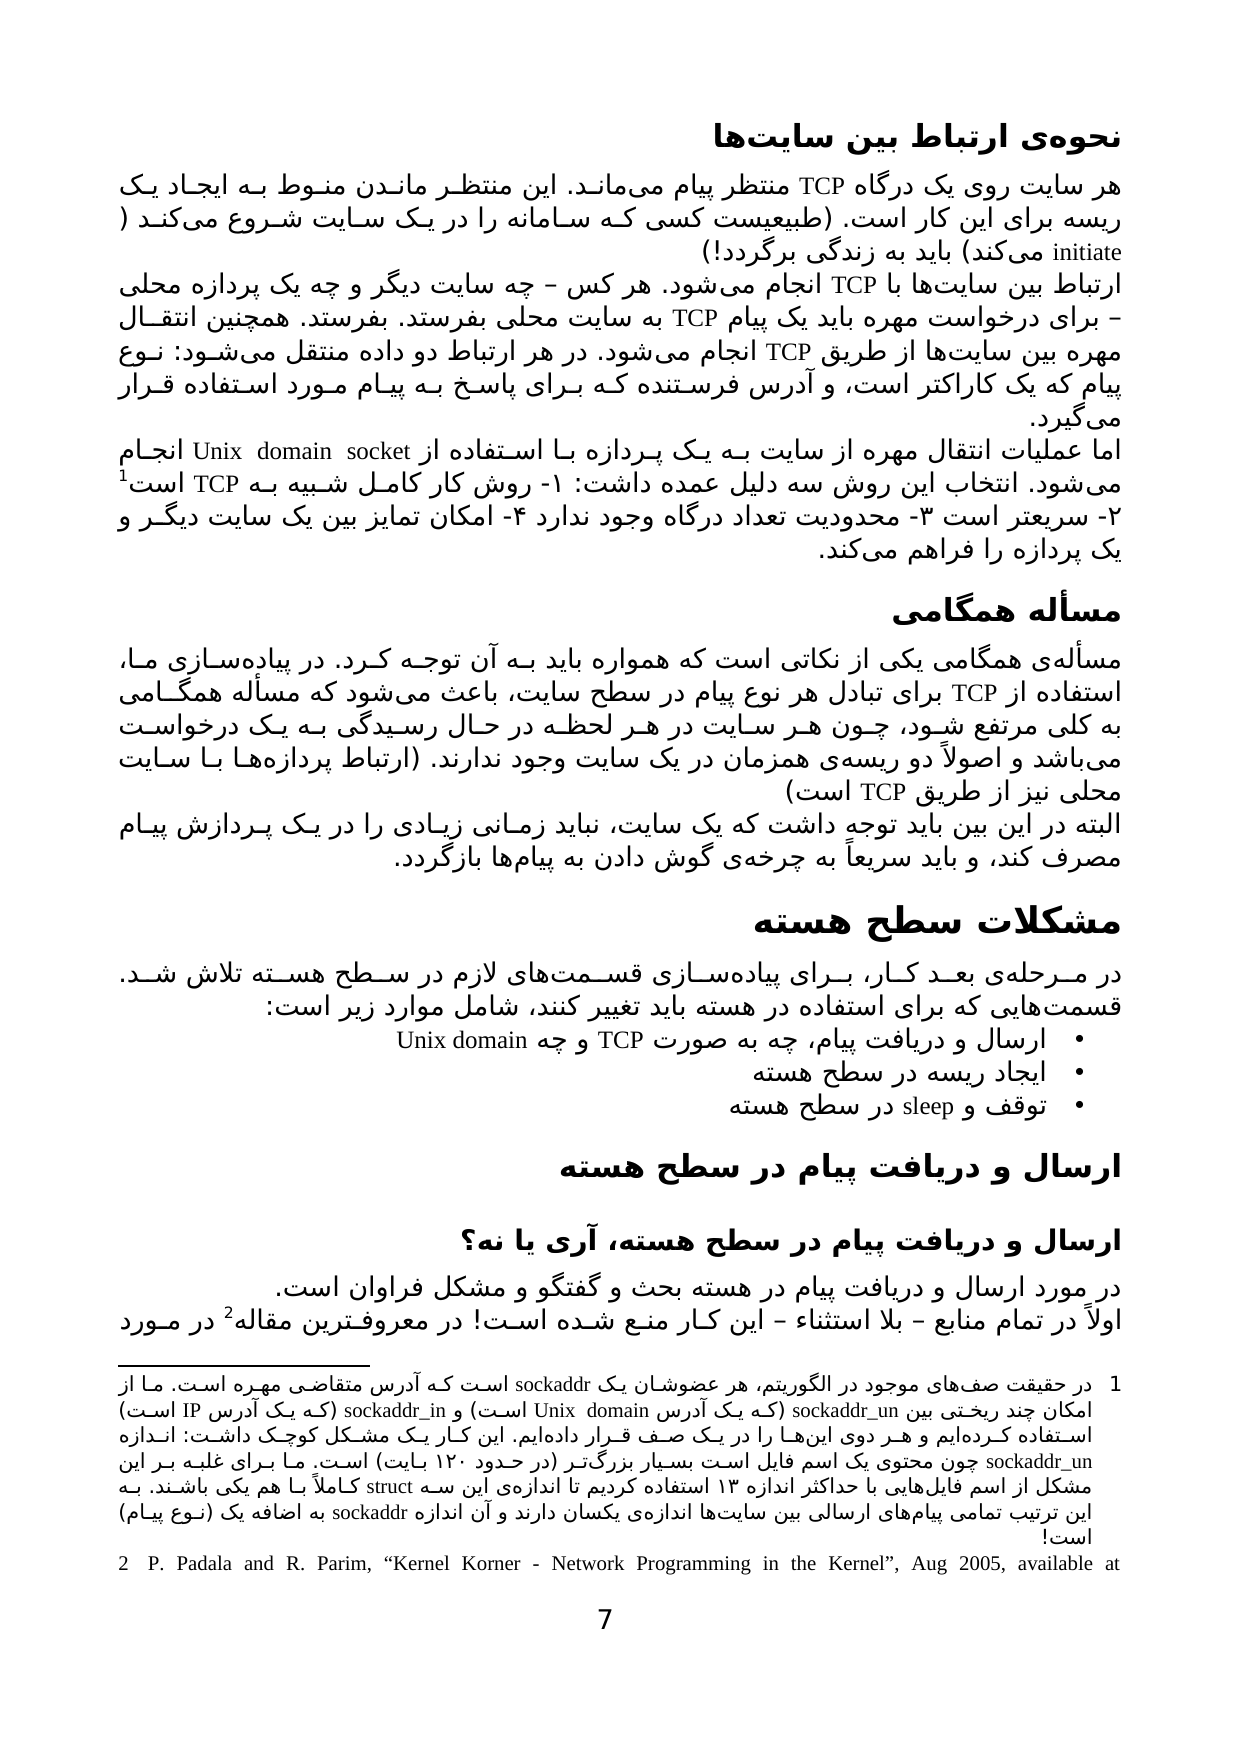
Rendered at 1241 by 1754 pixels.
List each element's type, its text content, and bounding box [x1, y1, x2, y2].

text ارتباط بین سایت‌ها با TCP انجام می‌شود. هر کس – چه سایت دیگر و چه یک پردازه محلی – برای درخواست مهره باید یک پیام TCP به سایت محلی بفرستد. بفرستد. همچنین انتقال مهره بین سایت‌ها از طریق TCP انجام می‌شود. در هر ارتباط دو داده منتقل می‌شود: نوع پیام که یک کاراکتر است، و آدرس فرستنده که برای پاسخ به پیام مورد استفاده قرار می‌گیرد. [118, 269, 1122, 433]
text در مورد ارسال و دریافت پیام در هسته بحث و گفتگو و مشکل فراوان است. [118, 1271, 1122, 1302]
subtitle ارسال و دریافت پیام در سطح هسته، آری یا نه؟ [118, 1224, 1122, 1257]
text مسأله‌ی همگامی یکی از نکاتی است که همواره باید به آن توجه کرد. در پیاده‌سازی ما، استفاده از TCP برای تبادل هر نوع پیام در سطح سایت، باعث می‌شود که مسأله همگامی به کلی مرتفع شود، چون هر سایت در هر لحظه در حال رسیدگی به یک درخواست می‌باشد و اصولاً دو ریسه‌ی همزمان در یک سایت وجود ندارند. (ارتباط پردازه‌ها با سایت محلی نیز از طریق TCP است) [118, 643, 1122, 807]
text البته در این بین باید توجه داشت که یک سایت، نباید زمانی زیادی را در یک پردازش پیام مصرف کند، و باید سریعاً به چرخه‌ی گوش دادن به پیام‌ها بازگردد. [118, 808, 1122, 873]
list ارسال و دریافت پیام، چه به صورت TCP و چه Unix domain [118, 1023, 1084, 1055]
list توقف و sleep در سطح هسته [118, 1089, 1084, 1121]
subtitle ارسال و دریافت پیام در سطح هسته [118, 1148, 1122, 1184]
text P. Padala and R. Parim, “Kernel Korner - Network Programming in the Kernel”, Aug 2005, available at [118, 1551, 1122, 1575]
text در حقیقت صف‌های موجود در الگوریتم، هر عضوشان یک sockaddr است که آدرس متقاضی مهره است. ما از امکان چند ریختی بین sockaddr_un (که یک آدرس Unix domain است) و sockaddr_in (که یک آدرس IP است) استفاده کرده‌ایم و هر دوی این‌ها را در یک صف قرار داده‌ایم. این کار یک مشکل کوچک داشت: اندازه sockaddr_un چون محتوی یک اسم فایل است بسیار بزرگ‌تر (در حدود ۱۲۰ بایت) است. ما برای غلبه بر این مشکل از اسم فایل‌هایی با حداکثر اندازه ۱۳ استفاده کردیم تا اندازه‌ی این سه struct کاملاً با هم یکی باشند. به این ترتیب تمامی پیام‌های ارسالی بین سایت‌ها اندازه‌ی یکسان دارند و آن اندازه sockaddr به اضافه یک (نوع پیام) است! [118, 1372, 1122, 1549]
subtitle مسأله همگامی [118, 592, 1122, 629]
text هر سایت روی یک درگاه TCP منتظر پیام می‌ماند. این منتظر ماندن منوط به ایجاد یک ریسه برای این کار است. (طبیعیست کسی که سامانه را در یک سایت شروع می‌کند (initiate می‌کند) باید به زندگی برگردد!) [118, 169, 1122, 267]
list ایجاد ریسه در سطح هسته [118, 1056, 1084, 1088]
subtitle نحوه‌ی ارتباط بین سایت‌ها [118, 118, 1122, 155]
subtitle مشکلات سطح هسته [118, 900, 1122, 942]
text اما عملیات انتقال مهره از سایت به یک پردازه با استفاده از Unix domain socket انجام می‌شود. انتخاب این روش سه دلیل عمده داشت: ۱- روش کار کامل شبیه به TCP است ۲- سریعتر است ۳- محدودیت تعداد درگاه وجود ندارد ۴- امکان تمایز بین یک سایت دیگر و یک پردازه را فراهم می‌کند. [118, 434, 1122, 565]
text در مرحله‌ی بعد کار، برای پیاده‌سازی قسمت‌های لازم در سطح هسته تلاش شد. قسمت‌هایی که برای استفاده در هسته باید تغییر کنند، شامل موارد زیر است: [118, 957, 1122, 1022]
text اولاً در تمام منابع – بلا استثناء – این کار منع شده است! در معروفترین مقاله در مورد ارتباط TCP در لینوکس (و نه FreeBSD!) در ابتدای کار این سؤال را مطرح می‌کند که چرا می‌خواهید در سطح هسته این کار را انجام دهید! [118, 1304, 1122, 1336]
